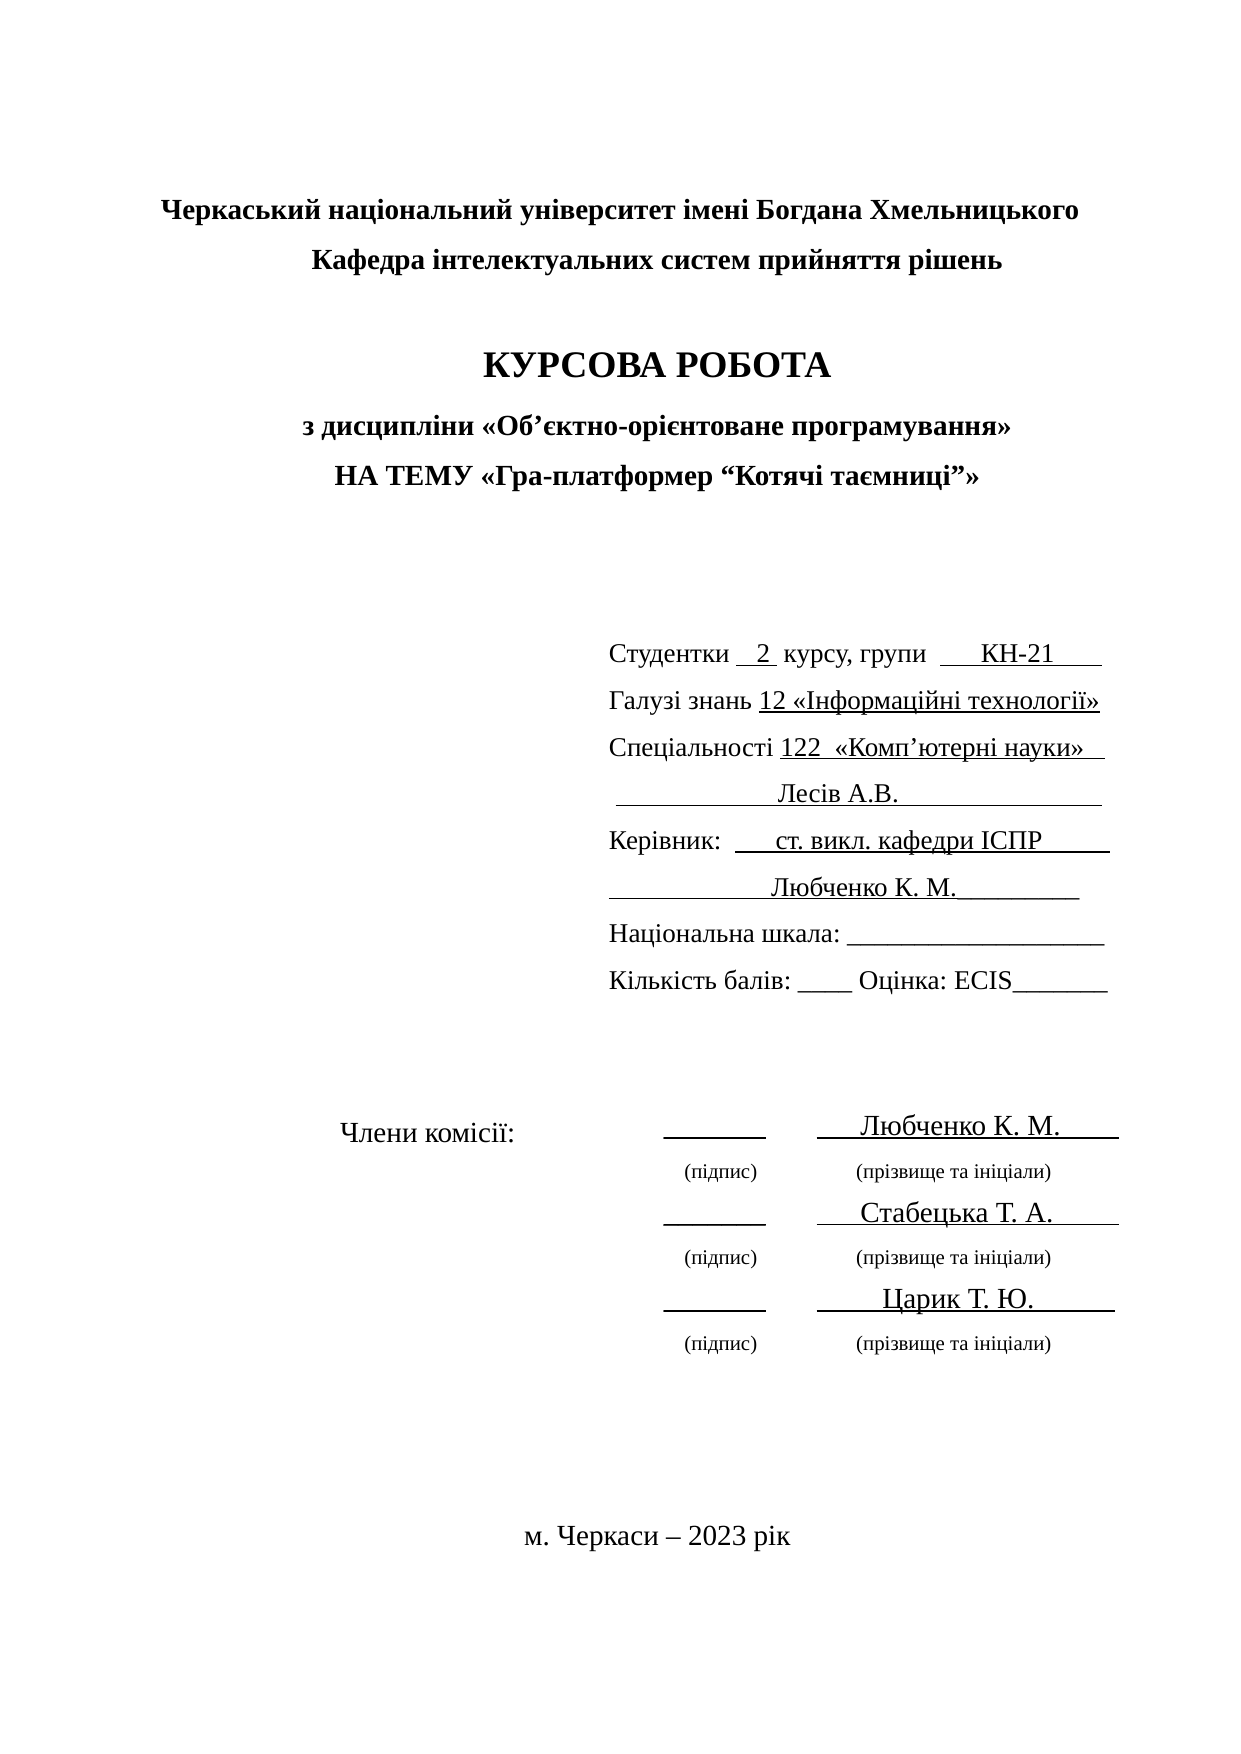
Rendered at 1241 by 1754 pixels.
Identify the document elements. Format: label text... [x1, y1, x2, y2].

text _______ Любченко К. М. [663, 1108, 1122, 1142]
text Черкаський національний університет імені Богдана Хмельницького [118, 192, 1122, 226]
text Керівник: ст. викл. кафедри ІСПР [609, 824, 1122, 855]
text НА ТЕМУ «Гра-платформер “Котячі таємниці”» [118, 458, 1122, 491]
text Члени комісії: [118, 1116, 590, 1149]
text Галузі знань 12 «Інформаційні технології» [609, 684, 1122, 715]
text Кількість балів: ____ Оцінка: ECIS_______ [609, 964, 1122, 995]
text м. Черкаси – 2023 рік [118, 1518, 1122, 1552]
text Спеціальності 122 «Комп’ютерні науки» [609, 731, 1122, 762]
text _______ Стабецька Т. А. [663, 1195, 1122, 1228]
text Лесів А.В. [609, 778, 1122, 809]
text _______ Царик Т. Ю. [663, 1281, 1122, 1314]
text Любченко К. М._________ [609, 871, 1122, 902]
text КУРСОВА РОБОТА [118, 343, 1122, 386]
text Кафедра інтелектуальних систем прийняття рішень [118, 242, 1122, 276]
text (підпис) (прізвище та ініціали) [663, 1331, 1122, 1355]
text Студентки 2 курсу, групи КН-21 [609, 638, 1122, 669]
text з дисципліни «Об’єктно-орієнтоване програмування» [118, 408, 1122, 441]
text (підпис) (прізвище та ініціали) [663, 1159, 1122, 1183]
text (підпис) (прізвище та ініціали) [663, 1245, 1122, 1269]
text Національна шкала: ___________________ [609, 918, 1122, 949]
